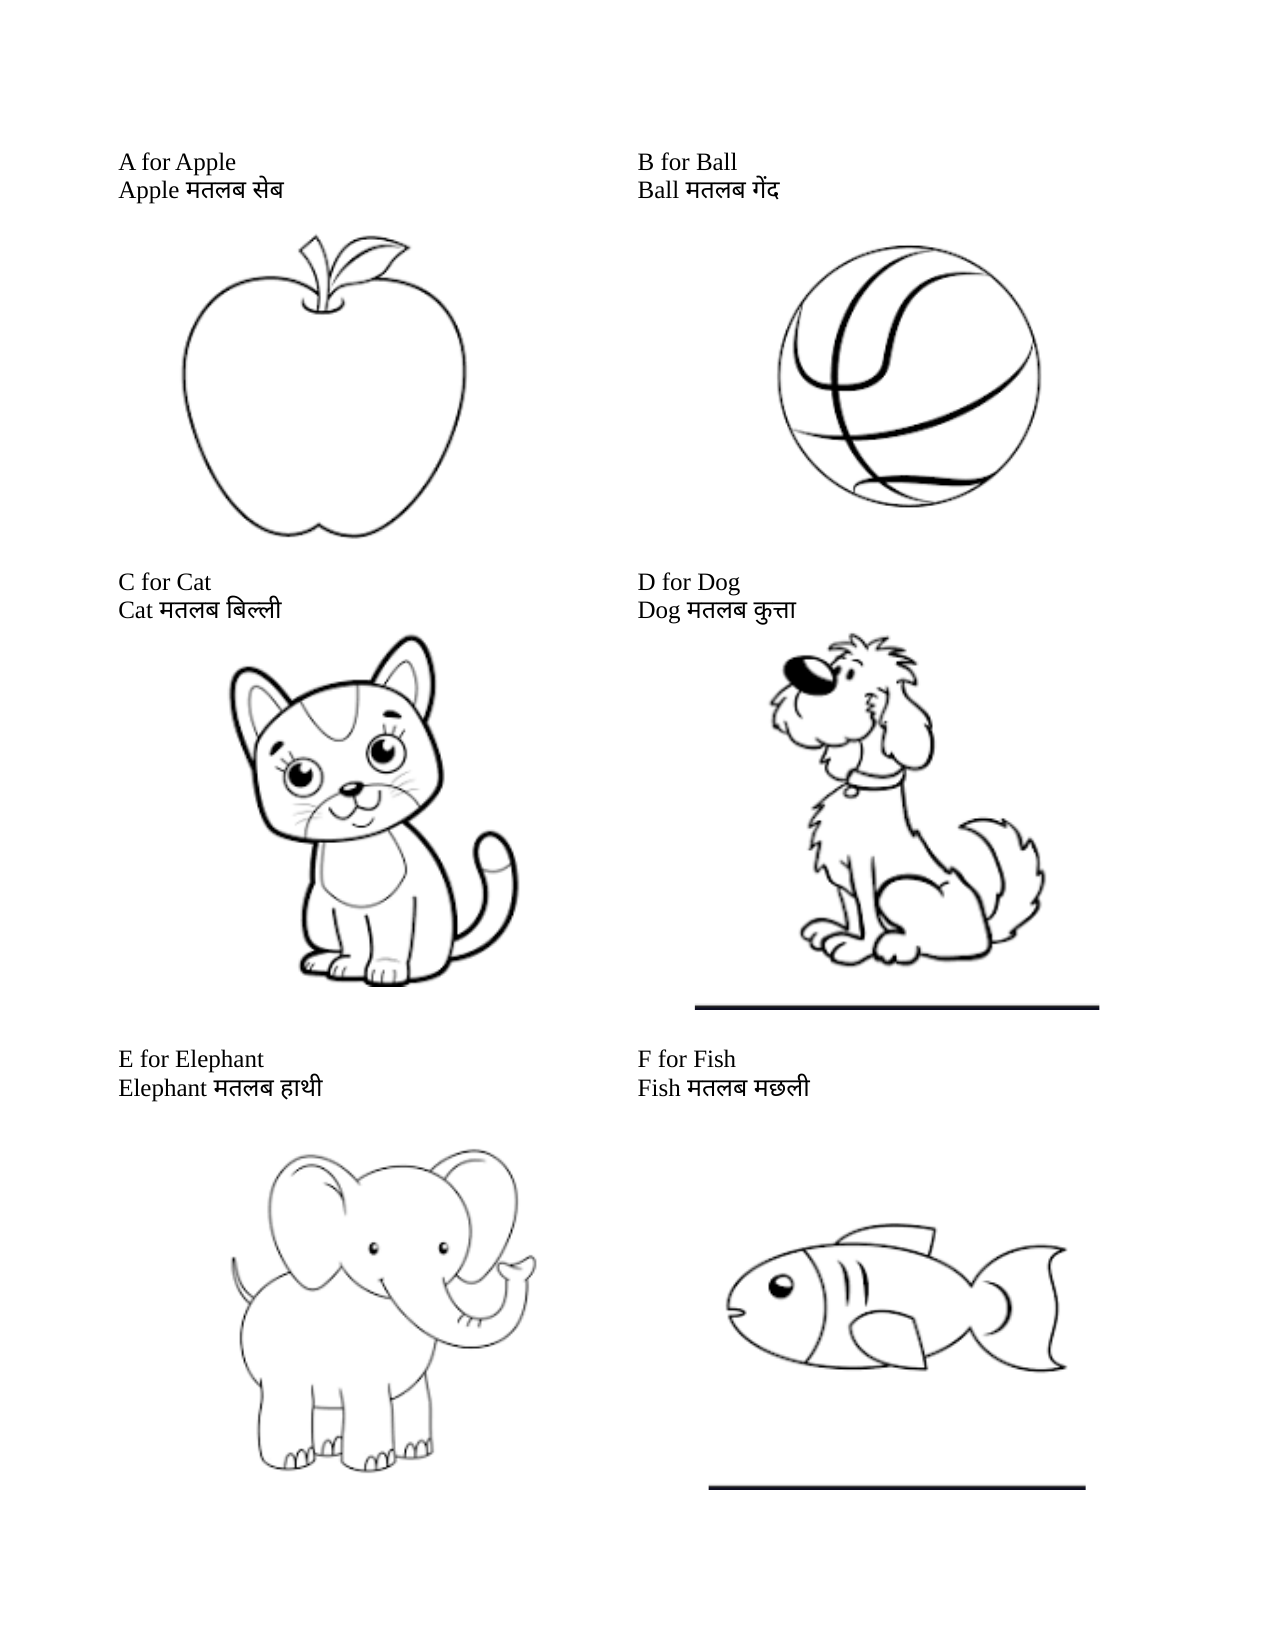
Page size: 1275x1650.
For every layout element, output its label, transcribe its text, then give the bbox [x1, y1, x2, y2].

picture [191, 1135, 564, 1486]
picture [144, 209, 509, 550]
picture [737, 214, 1082, 538]
table_cell D for Dog Dog मतलब कुत्ता [638, 567, 1157, 1044]
table_header A for Apple Apple मतलब सेब [118, 147, 637, 567]
table_header B for Ball Ball मतलब गेंद [638, 147, 1157, 567]
table_cell C for Cat Cat मतलब बिल्ली [118, 567, 637, 1044]
table_cell F for Fish Fish मतलब मछली [638, 1044, 1157, 1519]
table_cell E for Elephant Elephant मतलब हाथी [118, 1044, 637, 1519]
picture [708, 1135, 1086, 1490]
picture [187, 628, 568, 987]
picture [694, 628, 1100, 1010]
